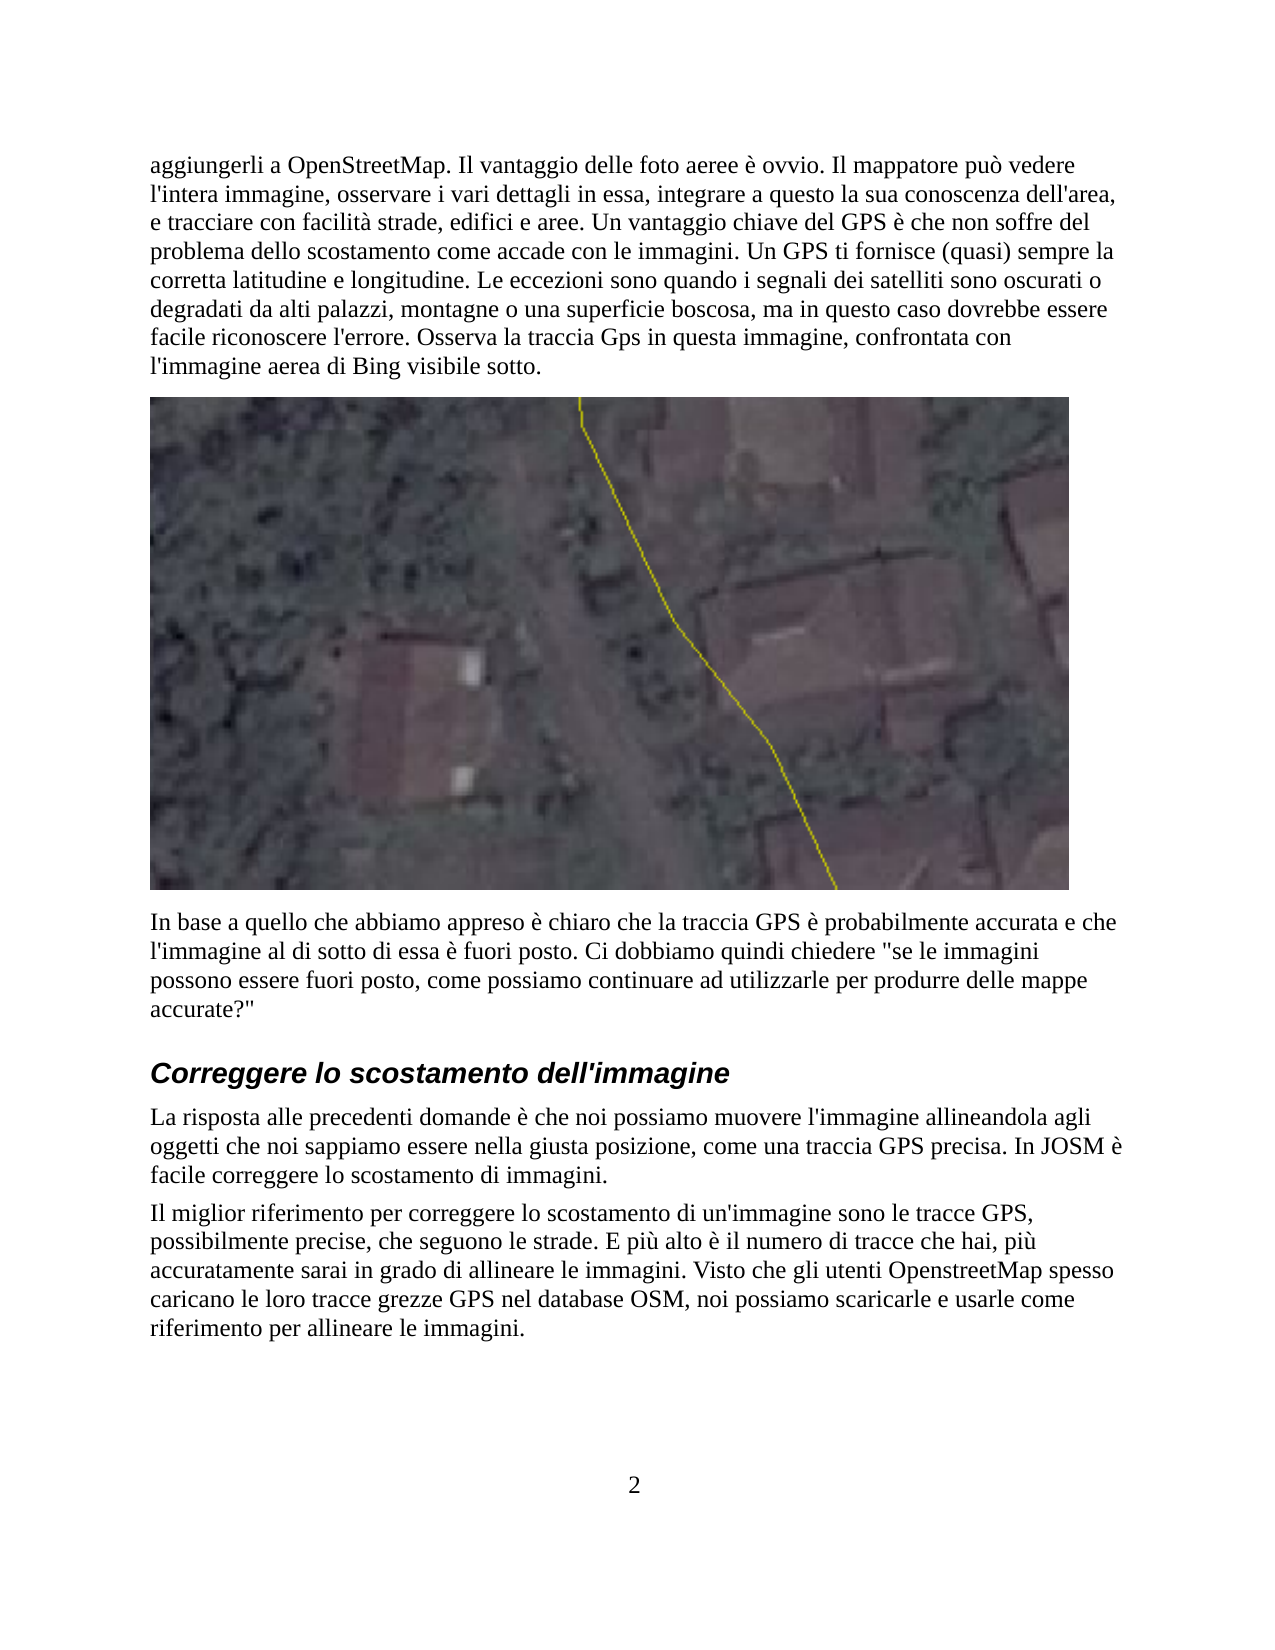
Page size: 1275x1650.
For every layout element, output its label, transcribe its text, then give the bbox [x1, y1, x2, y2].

text aggiungerli a OpenStreetMap. Il vantaggio delle foto aeree è ovvio. Il mappatore può vedere l'intera immagine, osservare i vari dettagli in essa, integrare a questo la sua conoscenza dell'area, e tracciare con facilità strade, edifici e aree. Un vantaggio chiave del GPS è che non soffre del problema dello scostamento come accade con le immagini. Un GPS ti fornisce (quasi) sempre la corretta latitudine e longitudine. Le eccezioni sono quando i segnali dei satelliti sono oscurati o degradati da alti palazzi, montagne o una superficie boscosa, ma in questo caso dovrebbe essere facile riconoscere l'errore. Osserva la traccia Gps in questa immagine, confrontata con l'immagine aerea di Bing visibile sotto. [150, 150, 1125, 380]
text In base a quello che abbiamo appreso è chiaro che la traccia GPS è probabilmente accurata e che l'immagine al di sotto di essa è fuori posto. Ci dobbiamo quindi chiedere "se le immagini possono essere fuori posto, come possiamo continuare ad utilizzarle per produrre delle mappe accurate?" [150, 907, 1125, 1022]
picture [150, 397, 1069, 890]
text La risposta alle precedenti domande è che noi possiamo muovere l'immagine allineandola agli oggetti che noi sappiamo essere nella giusta posizione, come una traccia GPS precisa. In JOSM è facile correggere lo scostamento di immagini. [150, 1102, 1125, 1189]
text Il miglior riferimento per correggere lo scostamento di un'immagine sono le tracce GPS, possibilmente precise, che seguono le strade. E più alto è il numero di tracce che hai, più accuratamente sarai in grado di allineare le immagini. Visto che gli utenti OpenstreetMap spesso caricano le loro tracce grezze GPS nel database OSM, noi possiamo scaricarle e usarle come riferimento per allineare le immagini. [150, 1198, 1125, 1341]
subtitle Correggere lo scostamento dell'immagine [150, 1056, 1125, 1090]
